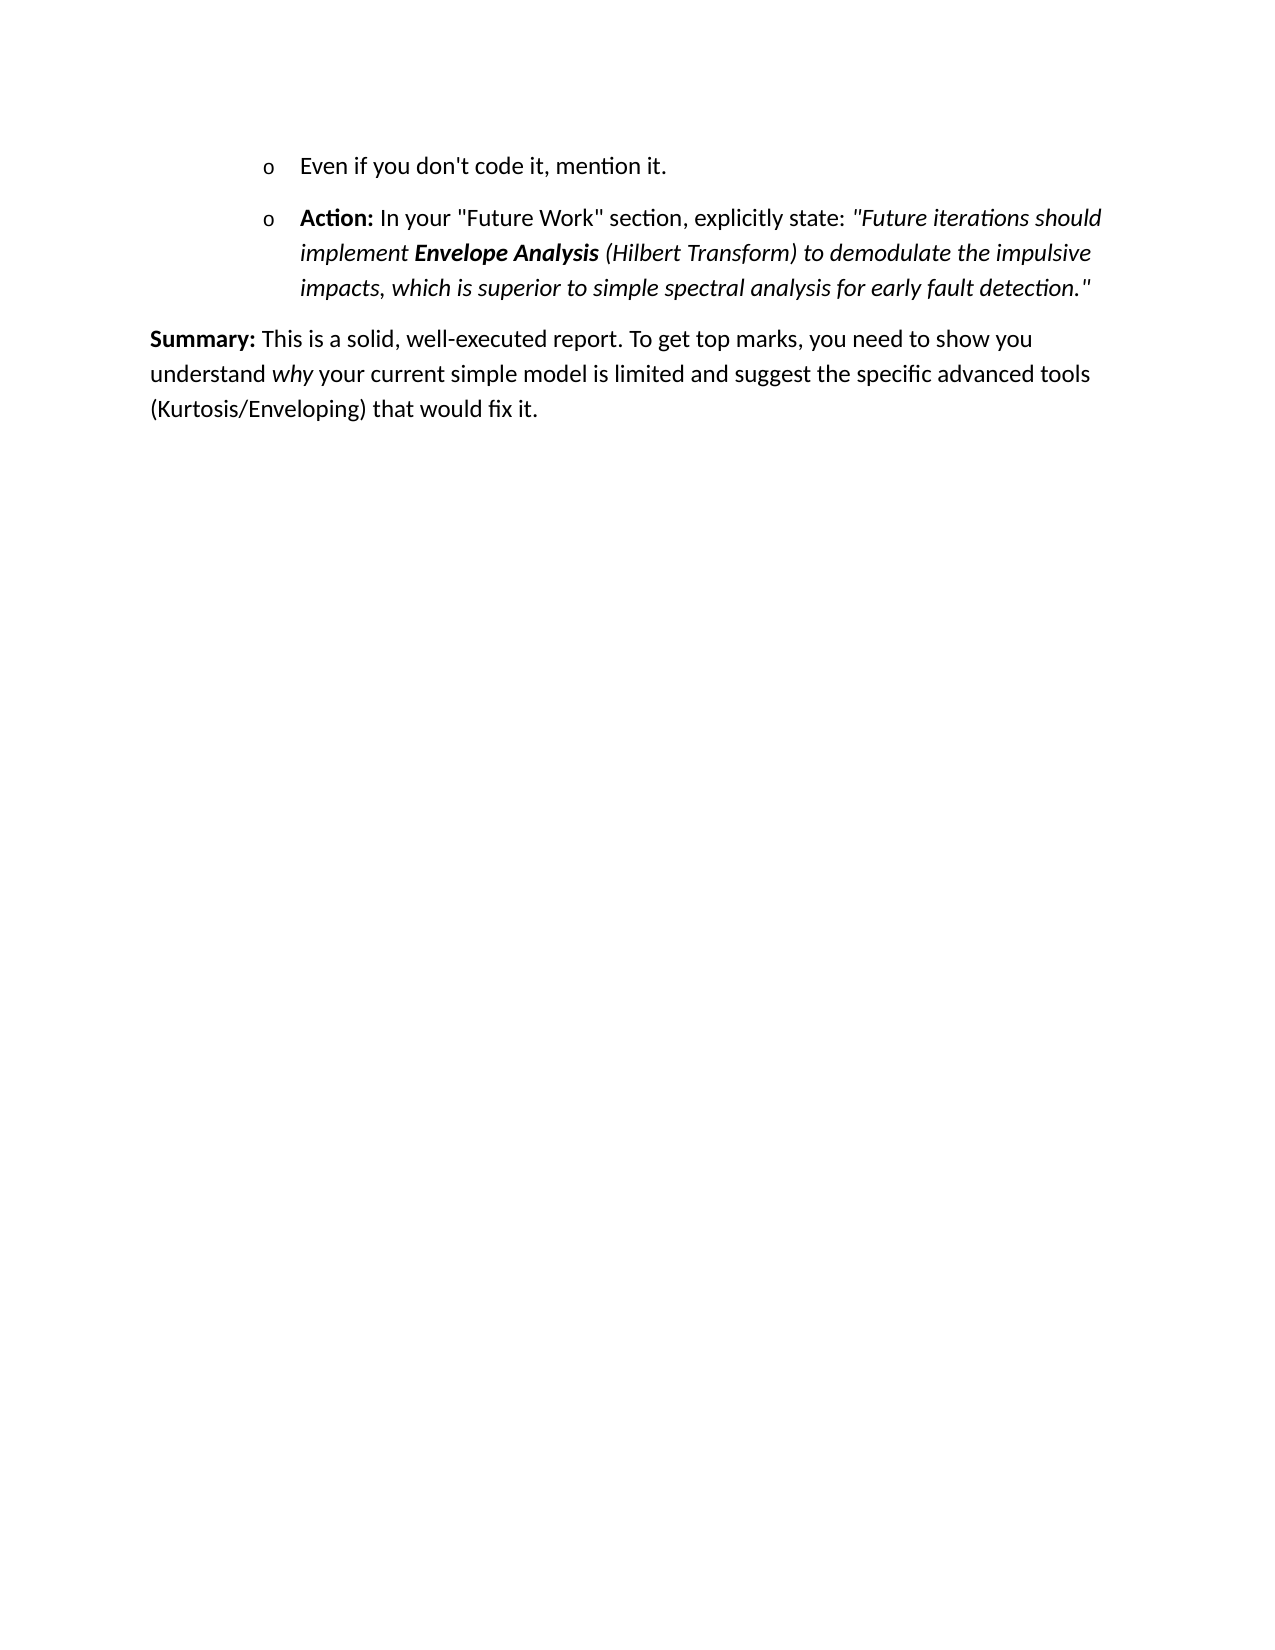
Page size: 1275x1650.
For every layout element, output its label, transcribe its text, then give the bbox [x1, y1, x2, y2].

list Even if you don't code it, mention it. [262, 150, 1125, 181]
text Summary: This is a solid, well-executed report. To get top marks, you need to show you understand why your current simple model is limited and suggest the specific advanced tools (Kurtosis/Enveloping) that would fix it. [150, 323, 1125, 424]
list Action: In your "Future Work" section, explicitly state: "Future iterations should implement Envelope Analysis (Hilbert Transform) to demodulate the impulsive impacts, which is superior to simple spectral analysis for early fault detection." [262, 202, 1125, 302]
